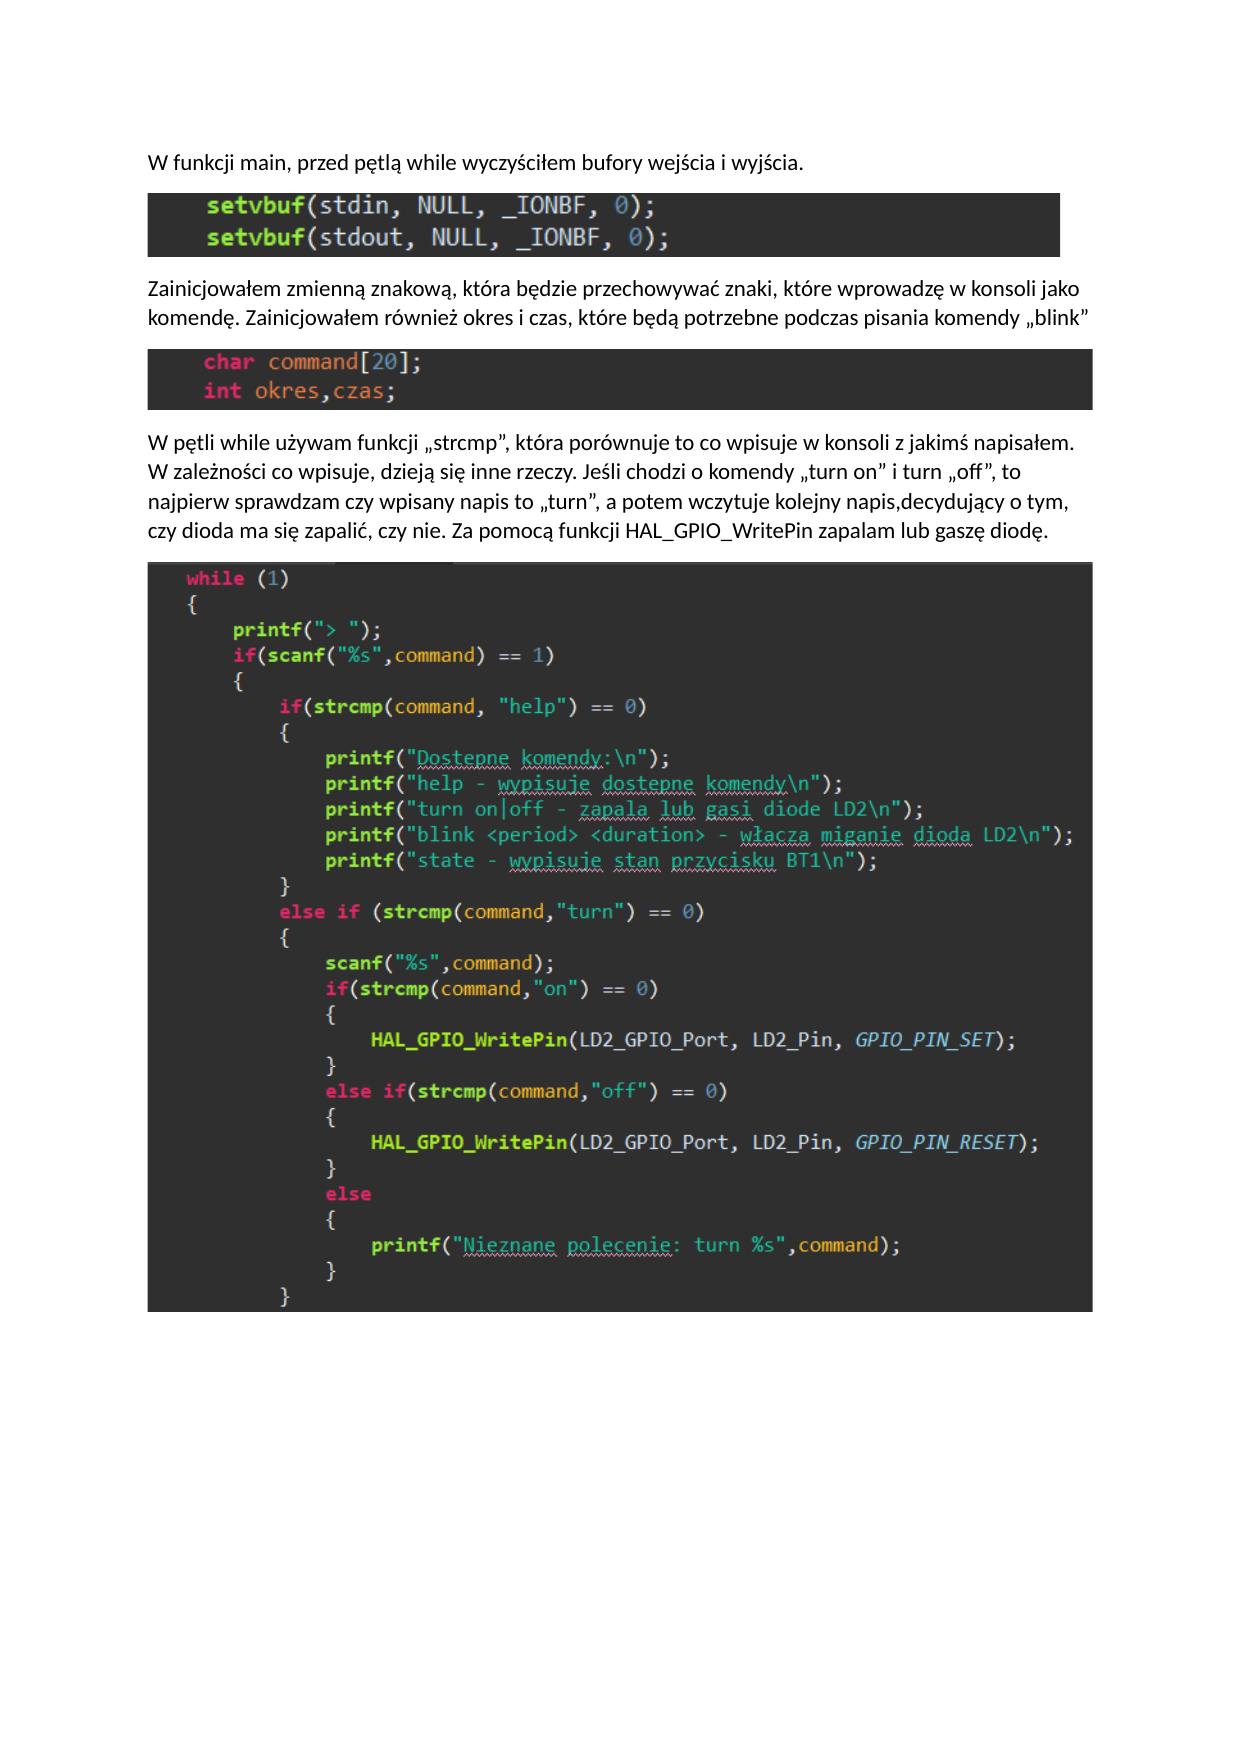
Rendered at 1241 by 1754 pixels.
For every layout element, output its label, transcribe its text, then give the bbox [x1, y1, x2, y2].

text Zainicjowałem zmienną znakową, która będzie przechowywać znaki, które wprowadzę w konsoli jako komendę. Zainicjowałem również okres i czas, które będą potrzebne podczas pisania komendy „blink” [148, 274, 1093, 332]
text W funkcji main, przed pętlą while wyczyściłem bufory wejścia i wyjścia. [148, 148, 1093, 176]
text W pętli while używam funkcji „strcmp”, która porównuje to co wpisuje w konsoli z jakimś napisałem. W zależności co wpisuje, dzieją się inne rzeczy. Jeśli chodzi o komendy „turn on” i turn „off”, to najpierw sprawdzam czy wpisany napis to „turn”, a potem wczytuje kolejny napis,decydujący o tym, czy dioda ma się zapalić, czy nie. Za pomocą funkcji HAL_GPIO_WritePin zapalam lub gaszę diodę. [148, 428, 1093, 544]
